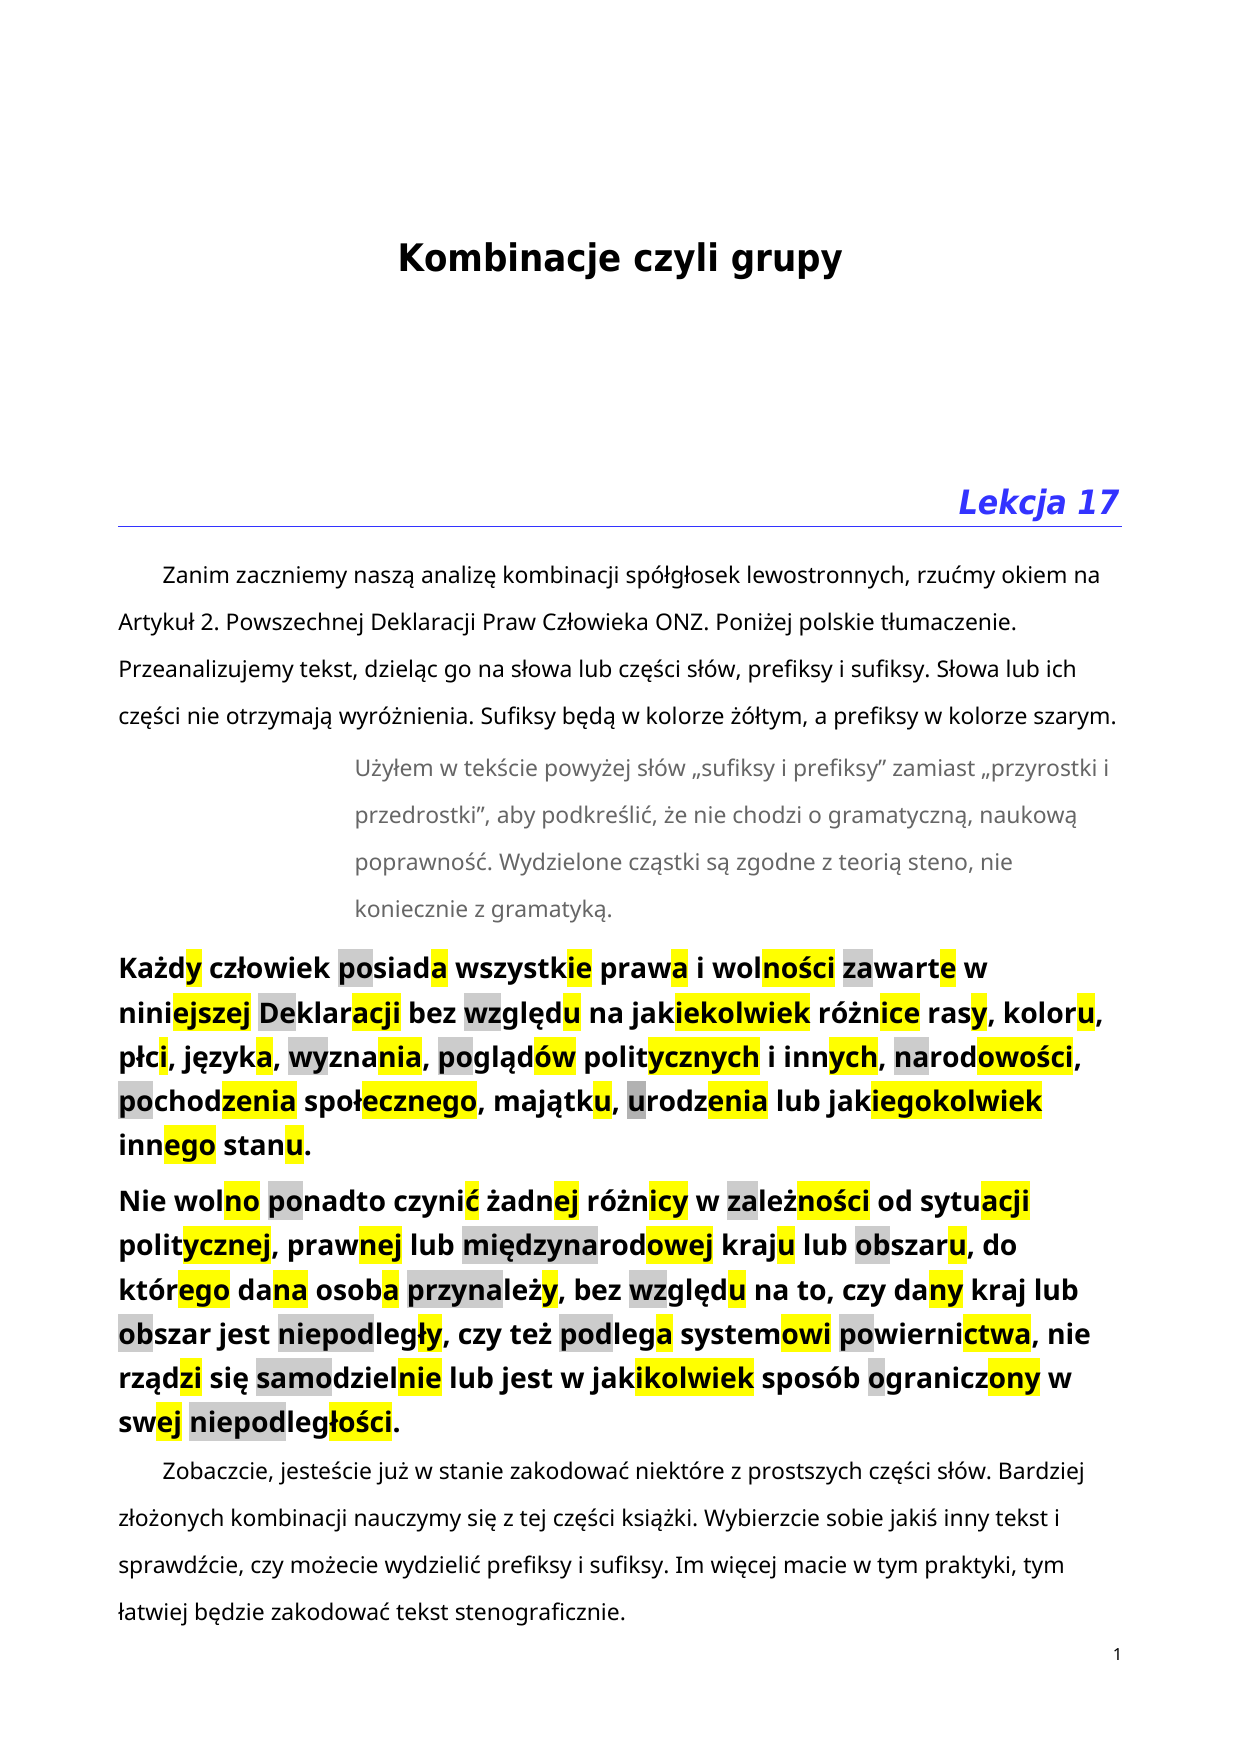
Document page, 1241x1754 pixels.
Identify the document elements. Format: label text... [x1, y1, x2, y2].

subtitle Kombinacje czyli grupy [118, 236, 1122, 280]
text Zanim zaczniemy naszą analizę kombinacji spółgłosek lewostronnych, rzućmy okiem na Artykuł 2. Powszechnej Deklaracji Praw Człowieka ONZ. Poniżej polskie tłumaczenie. Przeanalizujemy tekst, dzieląc go na słowa lub części słów, prefiksy i sufiksy. Słowa lub ich części nie otrzymają wyróżnienia. Sufiksy będą w kolorze żółtym, a prefiksy w kolorze szarym. [118, 559, 1122, 731]
text Każdy człowiek posiada wszystkie prawa i wolności zawarte w niniejszej Deklaracji bez względu na jakiekolwiek różnice rasy, koloru, płci, języka, wyznania, poglądów politycznych i innych, narodowości, pochodzenia społecznego, majątku, urodzenia lub jakiegokolwiek innego stanu. [118, 949, 1122, 1164]
subtitle Lekcja 17 [118, 481, 1122, 526]
text Użyłem w tekście powyżej słów „sufiksy i prefiksy” zamiast „przyrostki i przedrostki”, aby podkreślić, że nie chodzi o gramatyczną, naukową poprawność. Wydzielone cząstki są zgodne z teorią steno, nie koniecznie z gramatyką. [354, 752, 1122, 924]
text Nie wolno ponadto czynić żadnej różnicy w zależności od sytuacji politycznej, prawnej lub międzynarodowej kraju lub obszaru, do którego dana osoba przynależy, bez względu na to, czy dany kraj lub obszar jest niepodległy, czy też podlega systemowi powiernictwa, nie rządzi się samodzielnie lub jest w jakikolwiek sposób ograniczony w swej niepodległości. [118, 1181, 1122, 1441]
text Zobaczcie, jesteście już w stanie zakodować niektóre z prostszych części słów. Bardziej złożonych kombinacji nauczymy się z tej części książki. Wybierzcie sobie jakiś inny tekst i sprawdźcie, czy możecie wydzielić prefiksy i sufiksy. Im więcej macie w tym praktyki, tym łatwiej będzie zakodować tekst stenograficznie. [118, 1455, 1122, 1627]
